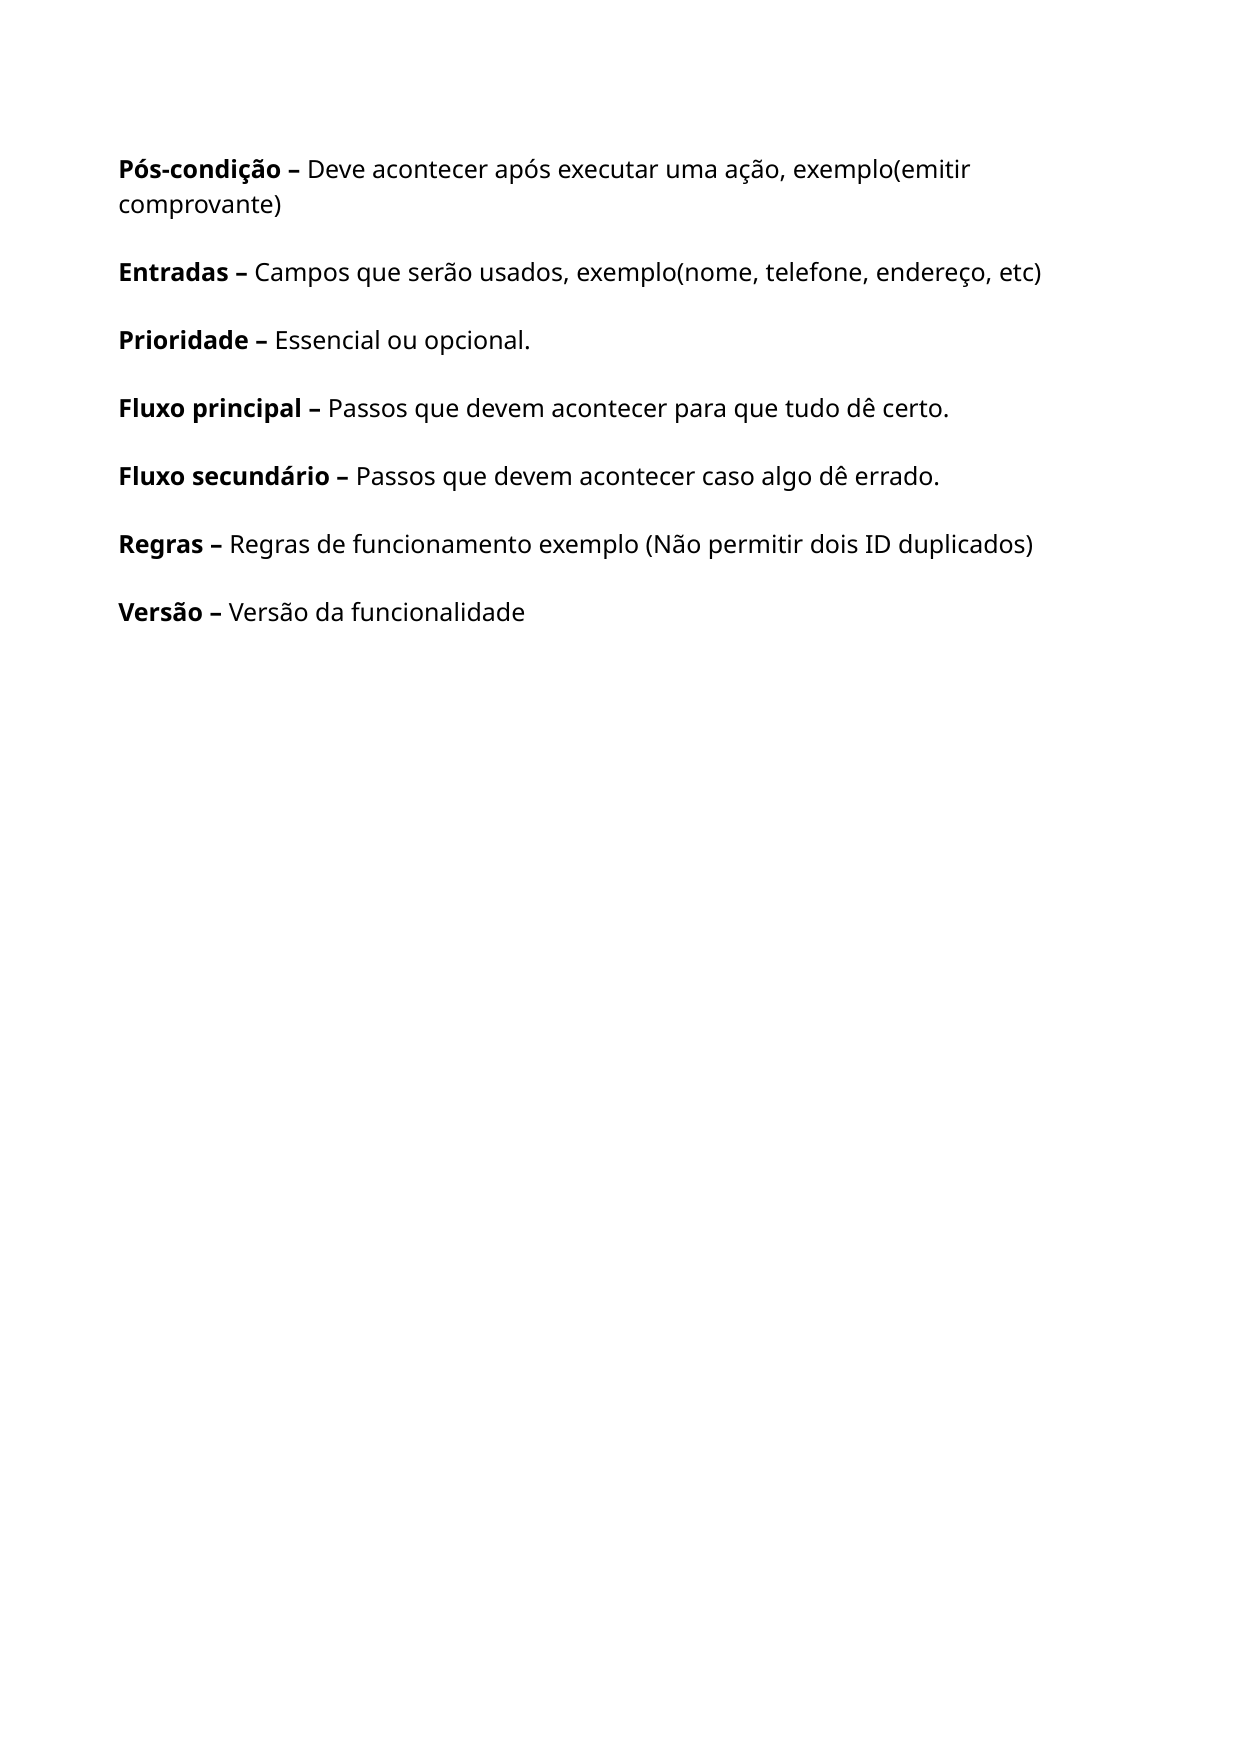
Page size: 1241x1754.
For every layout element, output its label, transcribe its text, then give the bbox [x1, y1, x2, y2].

text Fluxo principal – Passos que devem acontecer para que tudo dê certo. [118, 391, 1122, 425]
text Fluxo secundário – Passos que devem acontecer caso algo dê errado. [118, 459, 1122, 493]
text Pós-condição – Deve acontecer após executar uma ação, exemplo(emitir comprovante) [118, 152, 1122, 220]
text Prioridade – Essencial ou opcional. [118, 322, 1122, 357]
text Entradas – Campos que serão usados, exemplo(nome, telefone, endereço, etc) [118, 254, 1122, 288]
text Versão – Versão da funcionalidade [118, 595, 1122, 629]
text Regras – Regras de funcionamento exemplo (Não permitir dois ID duplicados) [118, 527, 1122, 561]
